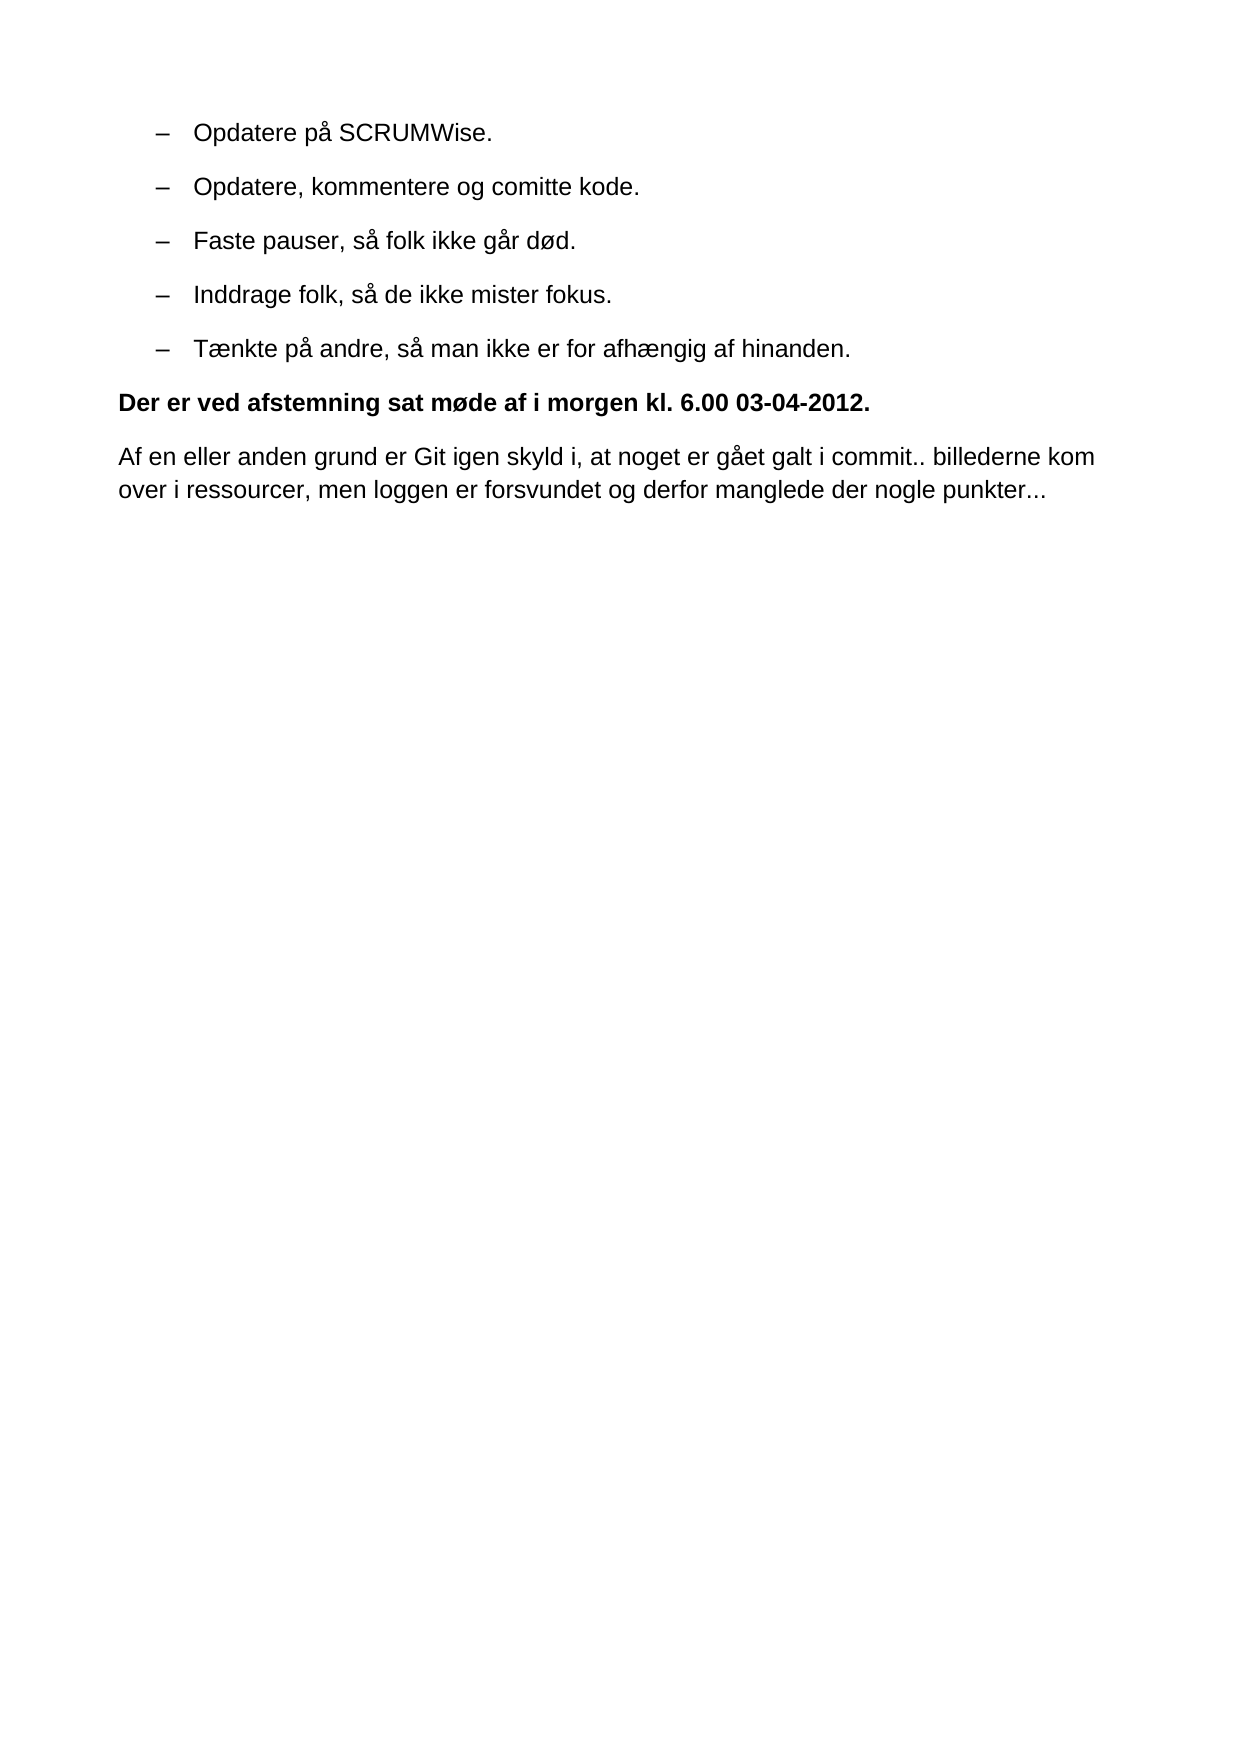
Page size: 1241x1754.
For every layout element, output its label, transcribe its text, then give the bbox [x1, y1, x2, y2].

list Inddrage folk, så de ikke mister fokus. [156, 280, 1122, 309]
list Faste pauser, så folk ikke går død. [156, 226, 1122, 255]
list Opdatere, kommentere og comitte kode. [156, 172, 1122, 201]
text Af en eller anden grund er Git igen skyld i, at noget er gået galt i commit.. billederne kom over i ressourcer, men loggen er forsvundet og derfor manglede der nogle punkter... [118, 442, 1122, 503]
text Der er ved afstemning sat møde af i morgen kl. 6.00 03-04-2012. [118, 388, 1122, 417]
list Opdatere på SCRUMWise. [156, 118, 1122, 147]
list Tænkte på andre, så man ikke er for afhængig af hinanden. [156, 334, 1122, 363]
